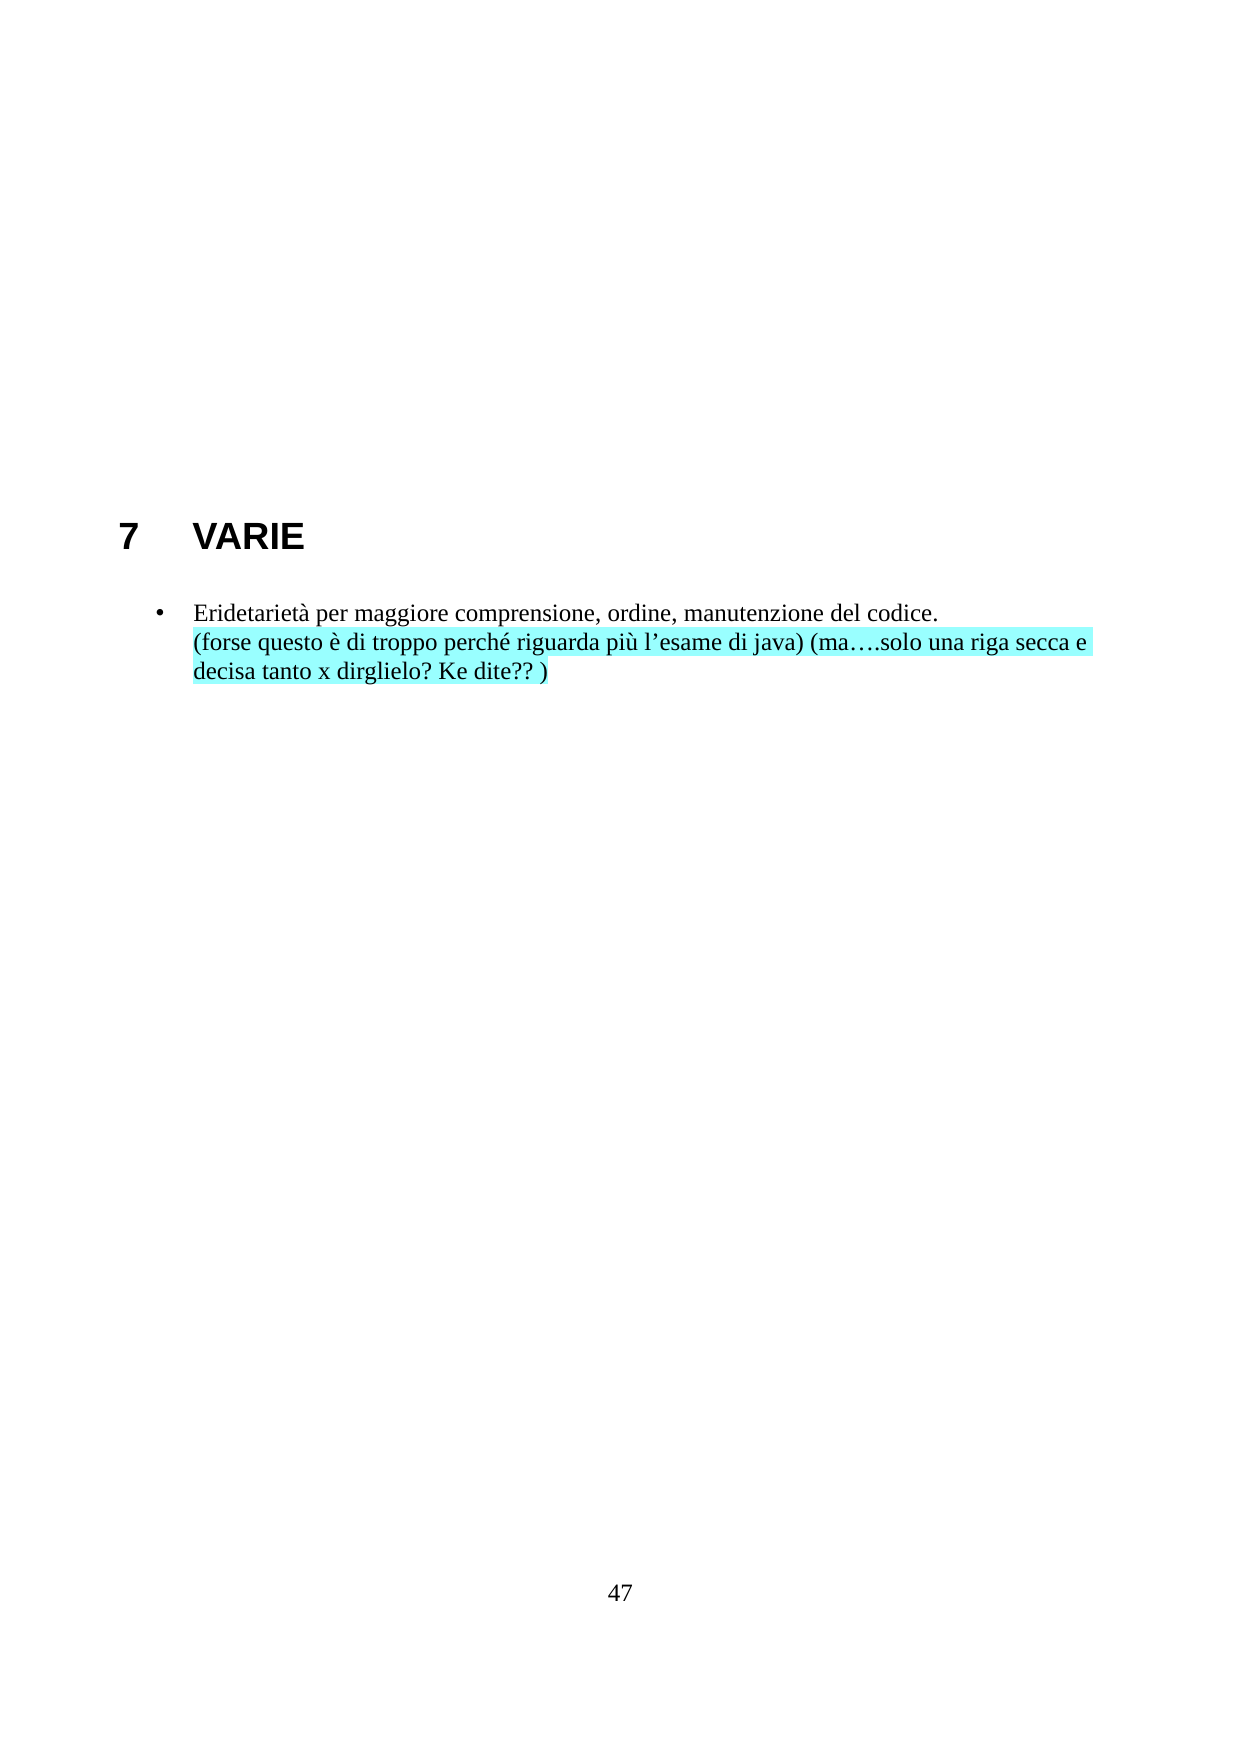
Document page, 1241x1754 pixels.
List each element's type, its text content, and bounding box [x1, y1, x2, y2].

list Eridetarietà per maggiore comprensione, ordine, manutenzione del codice. [156, 598, 1122, 627]
subtitle 7 VARIE [118, 513, 1122, 557]
list (forse questo è di troppo perché riguarda più l’esame di java) (ma….solo una riga secca e decisa tanto x dirglielo? Ke dite?? ) [156, 627, 1122, 684]
